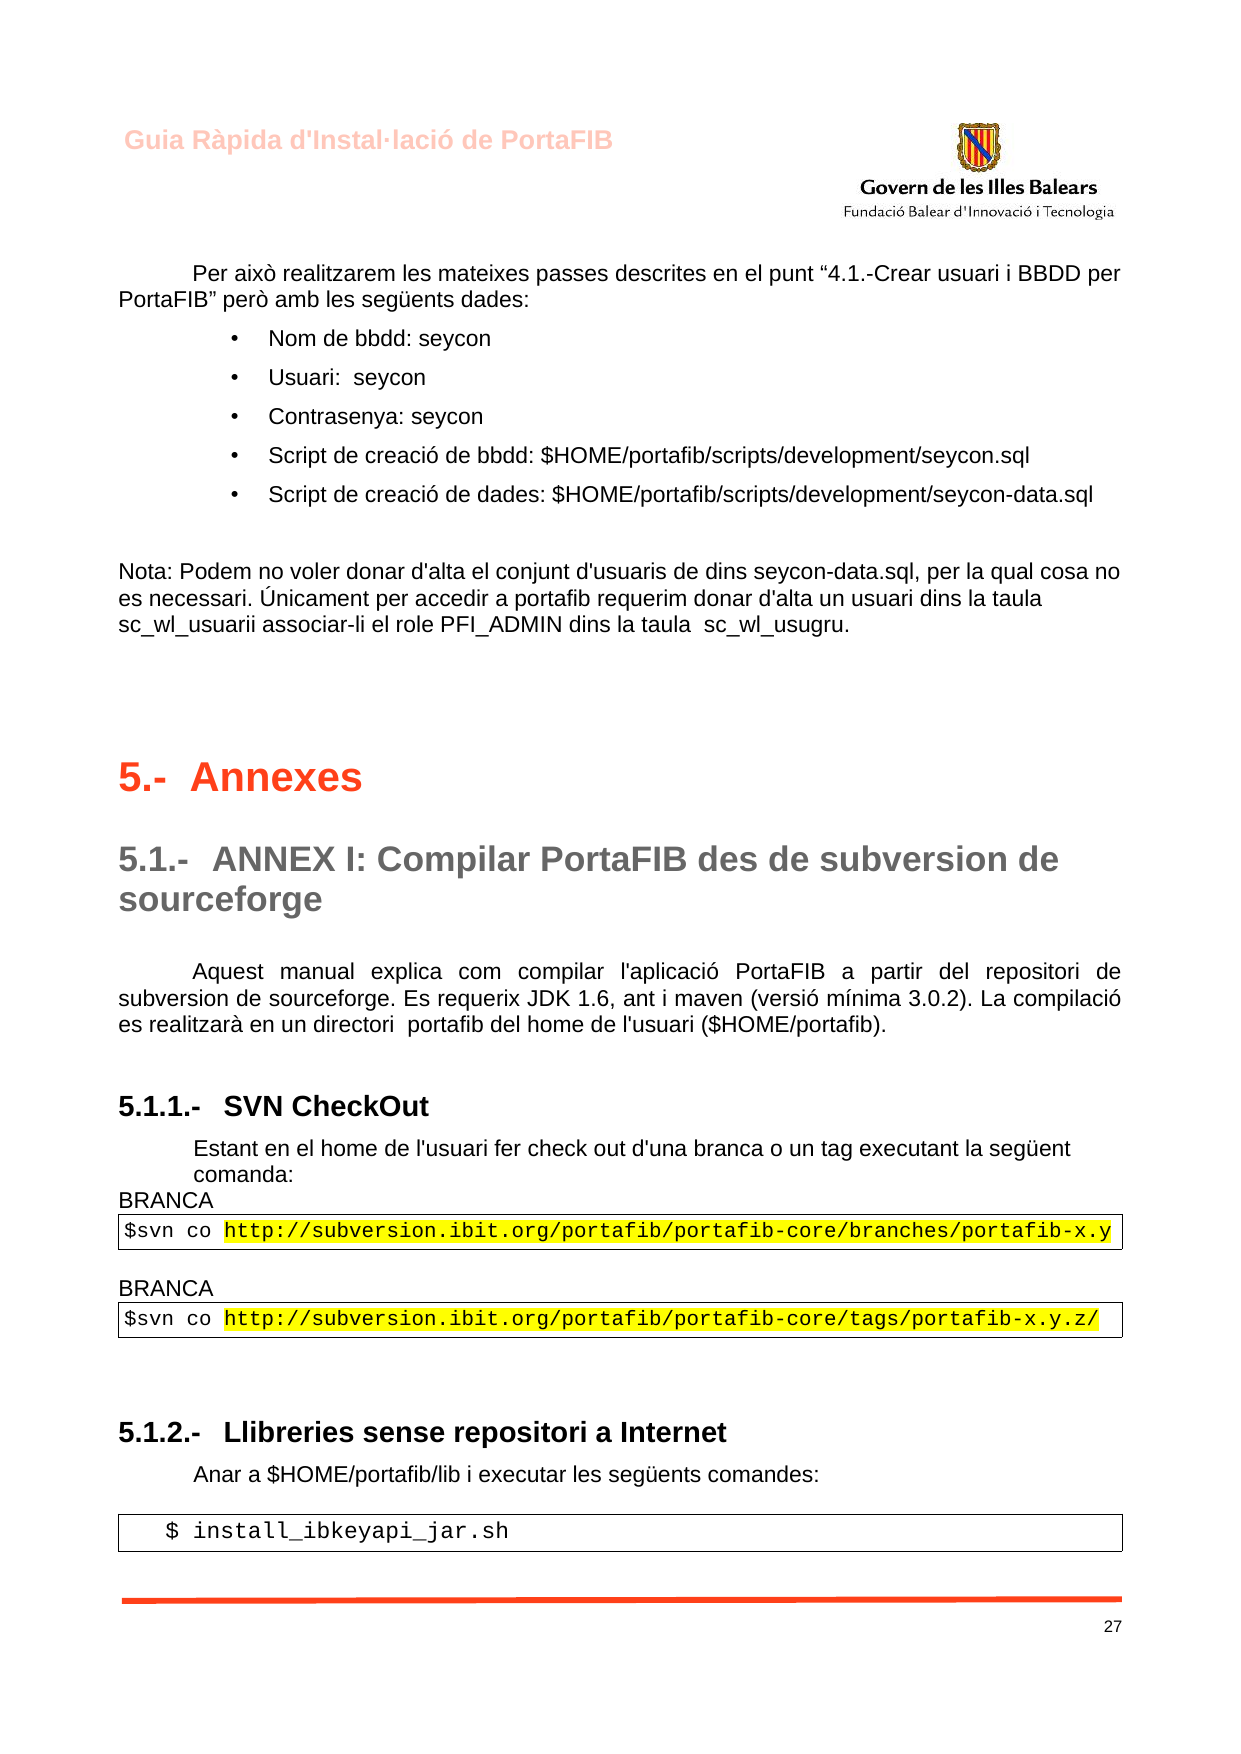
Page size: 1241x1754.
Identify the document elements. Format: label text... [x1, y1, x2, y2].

table_header $svn co http://subversion.ibit.org/portafib/portafib-core/branches/portafib-x.y [119, 1215, 1122, 1249]
list Script de creació de dades: $HOME/portafib/scripts/development/seycon-data.sql [231, 481, 1122, 507]
text Aquest manual explica com compilar l'aplicació PortaFIB a partir del repositori de subversion de sourceforge. Es requerix JDK 1.6, ant i maven (versió mínima 3.0.2). La compilació es realitzarà en un directori portafib del home de l'usuari ($HOME/portafib). [118, 958, 1122, 1037]
subtitle Annexes [118, 752, 1122, 800]
table_header $ install_ibkeyapi_jar.sh [119, 1515, 1122, 1551]
list Usuari: seycon [231, 364, 1122, 390]
list Anar a $HOME/portafib/lib i executar les següents comandes: [156, 1461, 1122, 1487]
picture [840, 123, 1117, 220]
subtitle SVN CheckOut [118, 1089, 1122, 1122]
subtitle ANNEX I: Compilar PortaFIB des de subversion de sourceforge [118, 838, 1122, 919]
text Per això realitzarem les mateixes passes descrites en el punt “4.1.-Crear usuari i BBDD per PortaFIB” però amb les següents dades: [118, 260, 1122, 313]
text Nota: Podem no voler donar d'alta el conjunt d'usuaris de dins seycon-data.sql, per la qual cosa no es necessari. Únicament per accedir a portafib requerim donar d'alta un usuari dins la taula sc_wl_usuarii associar-li el role PFI_ADMIN dins la taula sc_wl_usugru. [118, 558, 1122, 637]
list Script de creació de bbdd: $HOME/portafib/scripts/development/seycon.sql [231, 442, 1122, 468]
list Contrasenya: seycon [231, 403, 1122, 429]
text BRANCA [118, 1187, 1122, 1214]
subtitle Llibreries sense repositori a Internet [118, 1415, 1122, 1448]
table_header $svn co http://subversion.ibit.org/portafib/portafib-core/tags/portafib-x.y.z/ [119, 1303, 1122, 1337]
list Estant en el home de l'usuari fer check out d'una branca o un tag executant la següent comanda: [156, 1135, 1122, 1187]
list Nom de bbdd: seycon [231, 325, 1122, 351]
text BRANCA [118, 1275, 1122, 1302]
